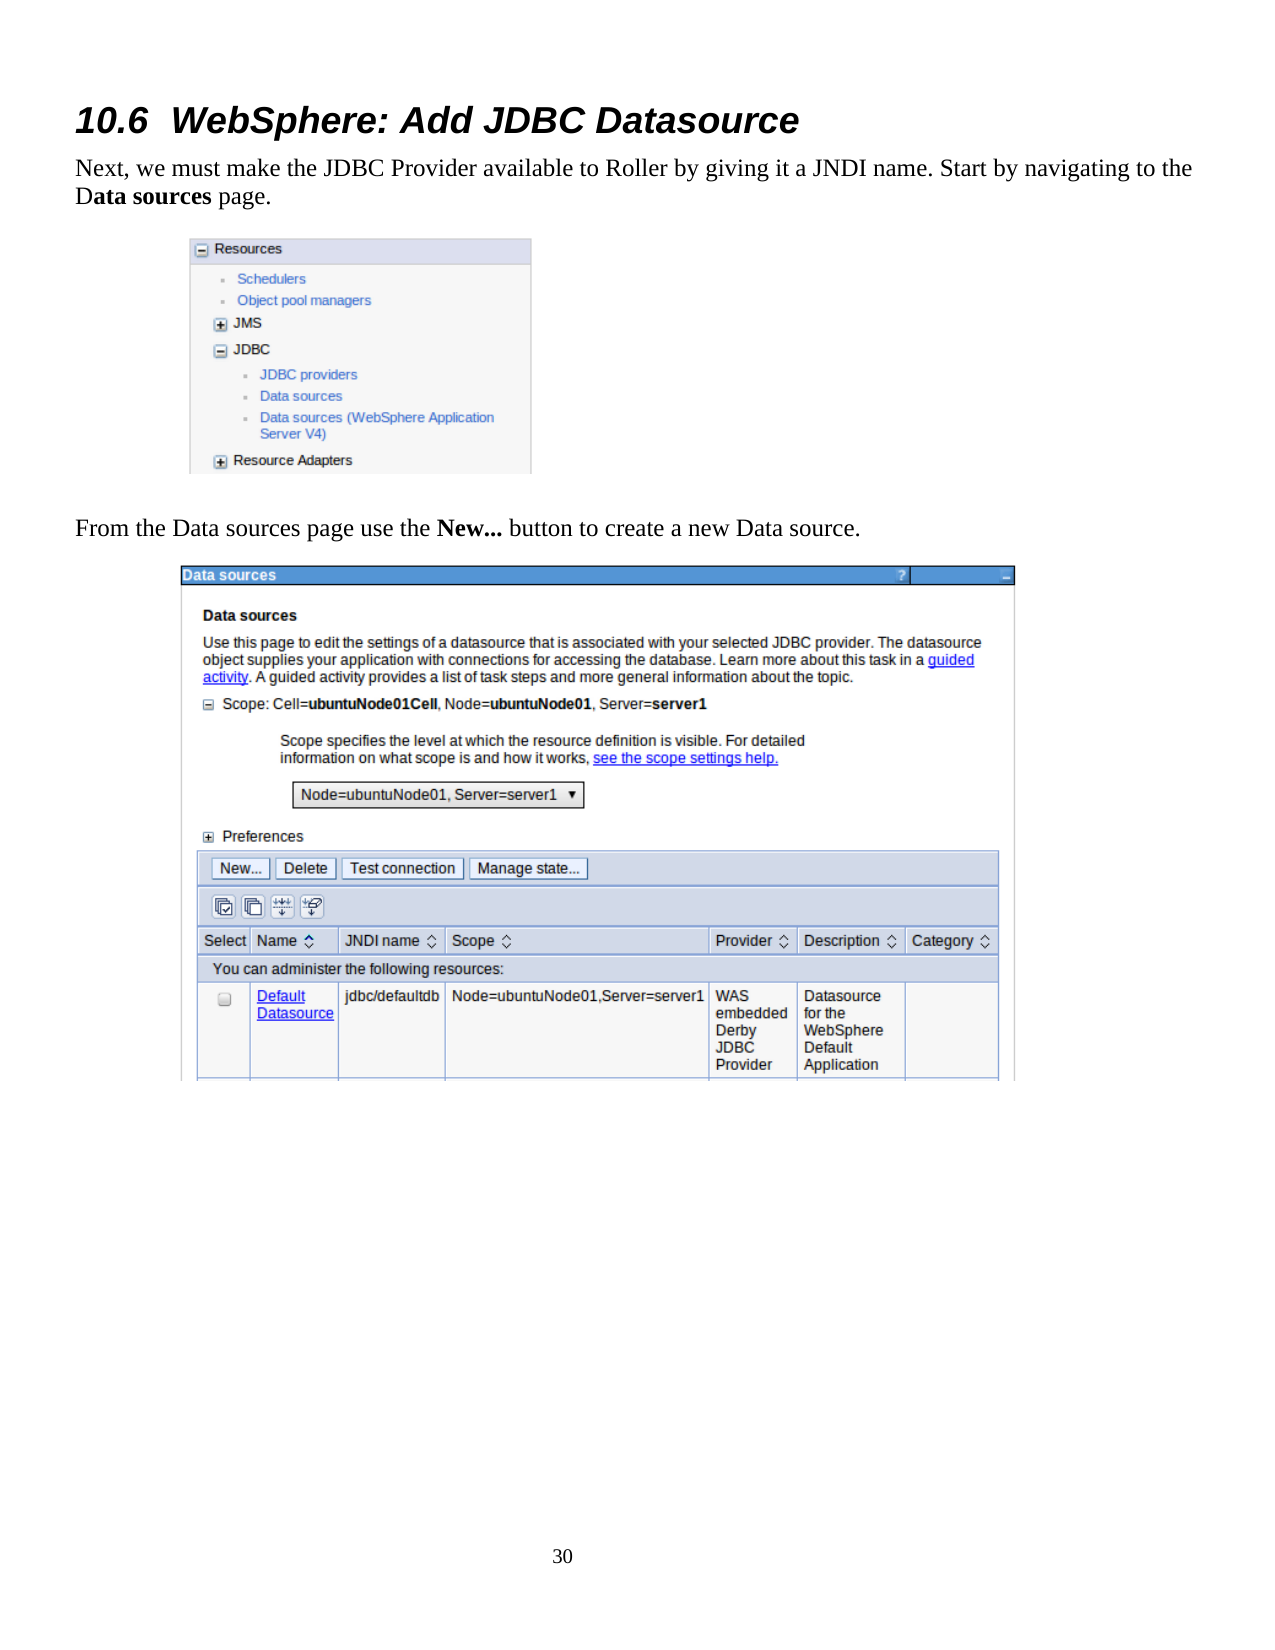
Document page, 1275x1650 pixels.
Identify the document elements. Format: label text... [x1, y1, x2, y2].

text From the Data sources page use the New... button to create a new Data source. [75, 514, 1200, 541]
text Next, we must make the JDBC Provider available to Roller by giving it a JNDI name. Start by navigating to the Data sources page. [75, 154, 1200, 210]
picture [176, 562, 1025, 1081]
subtitle WebSphere: Add JDBC Datasource [75, 100, 1200, 142]
picture [187, 236, 538, 474]
